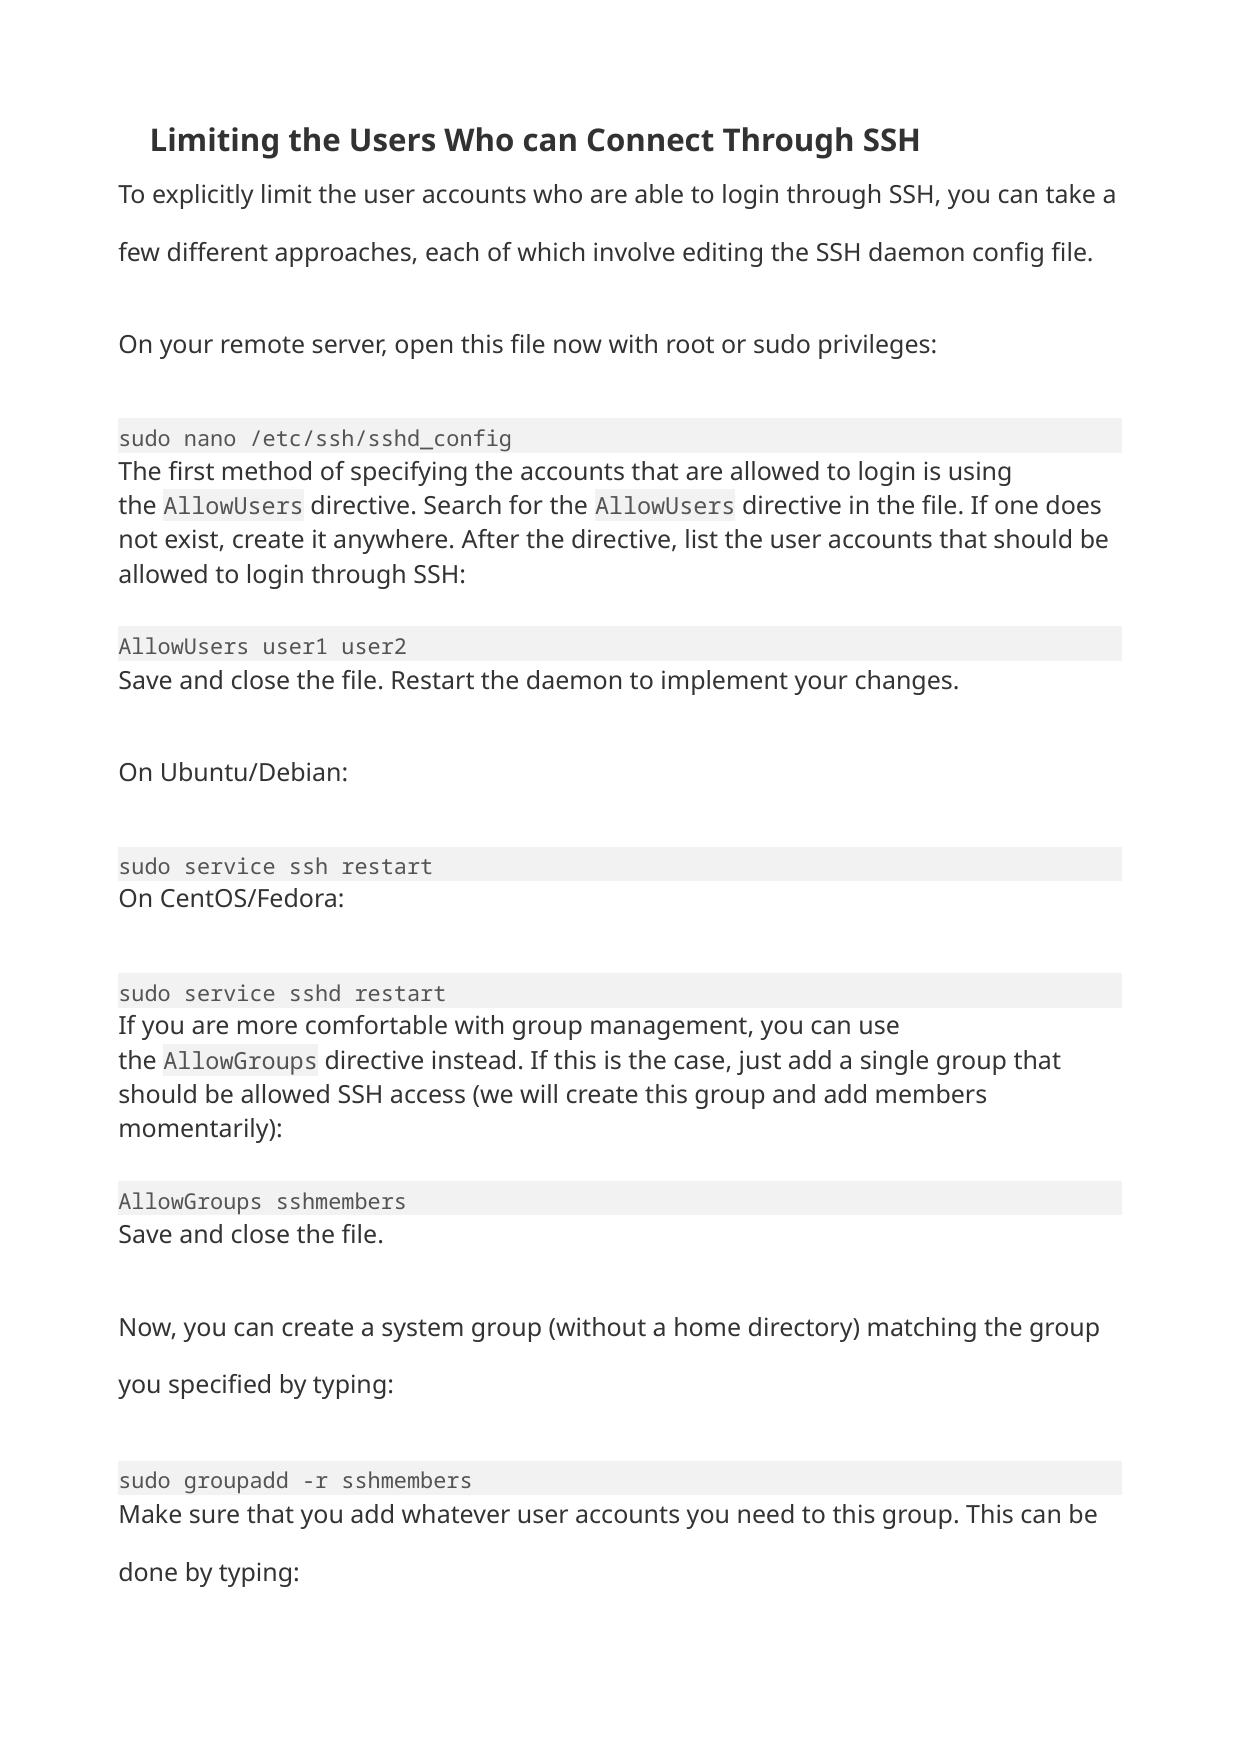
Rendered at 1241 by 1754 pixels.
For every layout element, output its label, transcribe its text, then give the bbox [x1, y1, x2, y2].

text Save and close the file. Restart the daemon to implement your changes. [118, 662, 1122, 696]
text The first method of specifying the accounts that are allowed to login is using the AllowUsers directive. Search for the AllowUsers directive in the file. If one does not exist, create it anywhere. After the directive, list the user accounts that should be allowed to login through SSH: [118, 453, 1122, 590]
text AllowGroups sshmembers [118, 1181, 1122, 1215]
text sudo service sshd restart [118, 973, 1122, 1008]
text sudo groupadd -r sshmembers [118, 1461, 1122, 1495]
text AllowUsers user1 user2 [118, 626, 1122, 661]
text Save and close the file. [118, 1217, 1122, 1251]
text On Ubuntu/Debian: [118, 754, 1122, 788]
text Make sure that you add whatever user accounts you need to this group. This can be done by typing: [118, 1497, 1122, 1588]
text On your remote server, open this file now with root or sudo privileges: [118, 326, 1122, 360]
subtitle Limiting the Users Who can Connect Through SSH [149, 118, 1091, 161]
text If you are more comfortable with group management, you can use the AllowGroups directive instead. If this is the case, just add a single group that should be allowed SSH access (we will create this group and add members momentarily): [118, 1008, 1122, 1145]
text Now, you can create a system group (without a home directory) matching the group you specified by typing: [118, 1309, 1122, 1401]
text sudo service ssh restart [118, 847, 1122, 881]
text On CentOS/Fedora: [118, 881, 1122, 915]
text To explicitly limit the user accounts who are able to login through SSH, you can take a few different approaches, each of which involve editing the SSH daemon config file. [118, 176, 1122, 268]
text sudo nano /etc/ssh/sshd_config [118, 418, 1122, 453]
